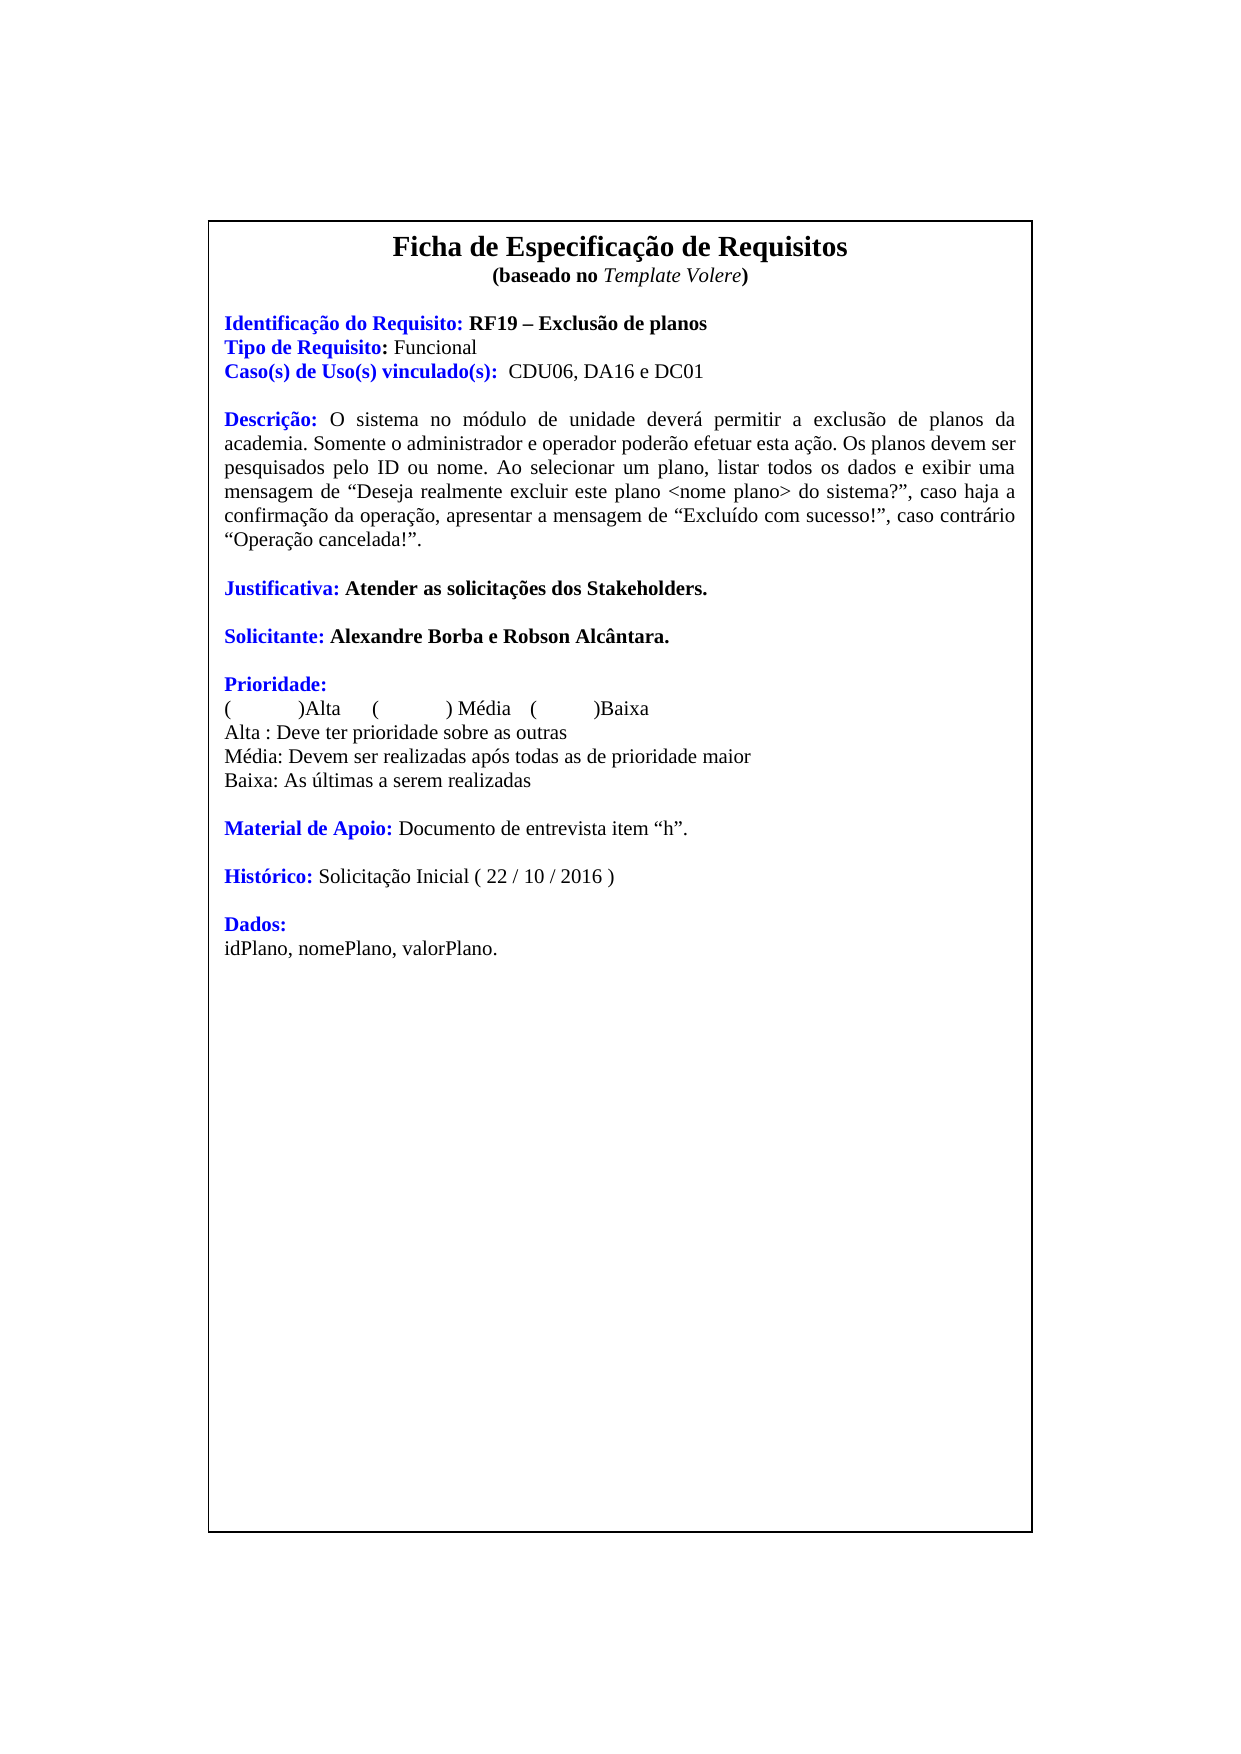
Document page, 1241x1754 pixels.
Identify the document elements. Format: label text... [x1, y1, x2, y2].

text Descrição: O sistema no módulo de unidade deverá permitir a exclusão de planos da academia. Somente o administrador e operador poderão efetuar esta ação. Os planos devem ser pesquisados pelo ID ou nome. Ao selecionar um plano, listar todos os dados e exibir uma mensagem de “Deseja realmente excluir este plano <nome plano> do sistema?”, caso haja a confirmação da operação, apresentar a mensagem de “Excluído com sucesso!”, caso contrário “Operação cancelada!”. [224, 407, 1016, 551]
text Caso(s) de Uso(s) vinculado(s): CDU06, DA16 e DC01 [224, 359, 1016, 383]
text ( )Alta ( ) Média ( )Baixa [224, 696, 1016, 720]
text Ficha de Especificação de Requisitos [224, 229, 1016, 263]
text (baseado no Template Volere) [224, 263, 1016, 287]
text Alta : Deve ter prioridade sobre as outras [224, 720, 1016, 744]
text Identificação do Requisito: RF19 – Exclusão de planos [224, 311, 1016, 335]
text Material de Apoio: Documento de entrevista item “h”. [224, 816, 1016, 840]
text Dados: [224, 912, 1016, 936]
text Solicitante: Alexandre Borba e Robson Alcântara. [224, 623, 1016, 648]
text Prioridade: [224, 672, 1016, 696]
text Justificativa: Atender as solicitações dos Stakeholders. [224, 575, 1016, 599]
text idPlano, nomePlano, valorPlano. [224, 936, 1016, 960]
text Baixa: As últimas a serem realizadas [224, 768, 1016, 792]
text Média: Devem ser realizadas após todas as de prioridade maior [224, 744, 1016, 768]
text Histórico: Solicitação Inicial ( 22 / 10 / 2016 ) [224, 864, 1016, 888]
text Tipo de Requisito: Funcional [224, 335, 1016, 359]
